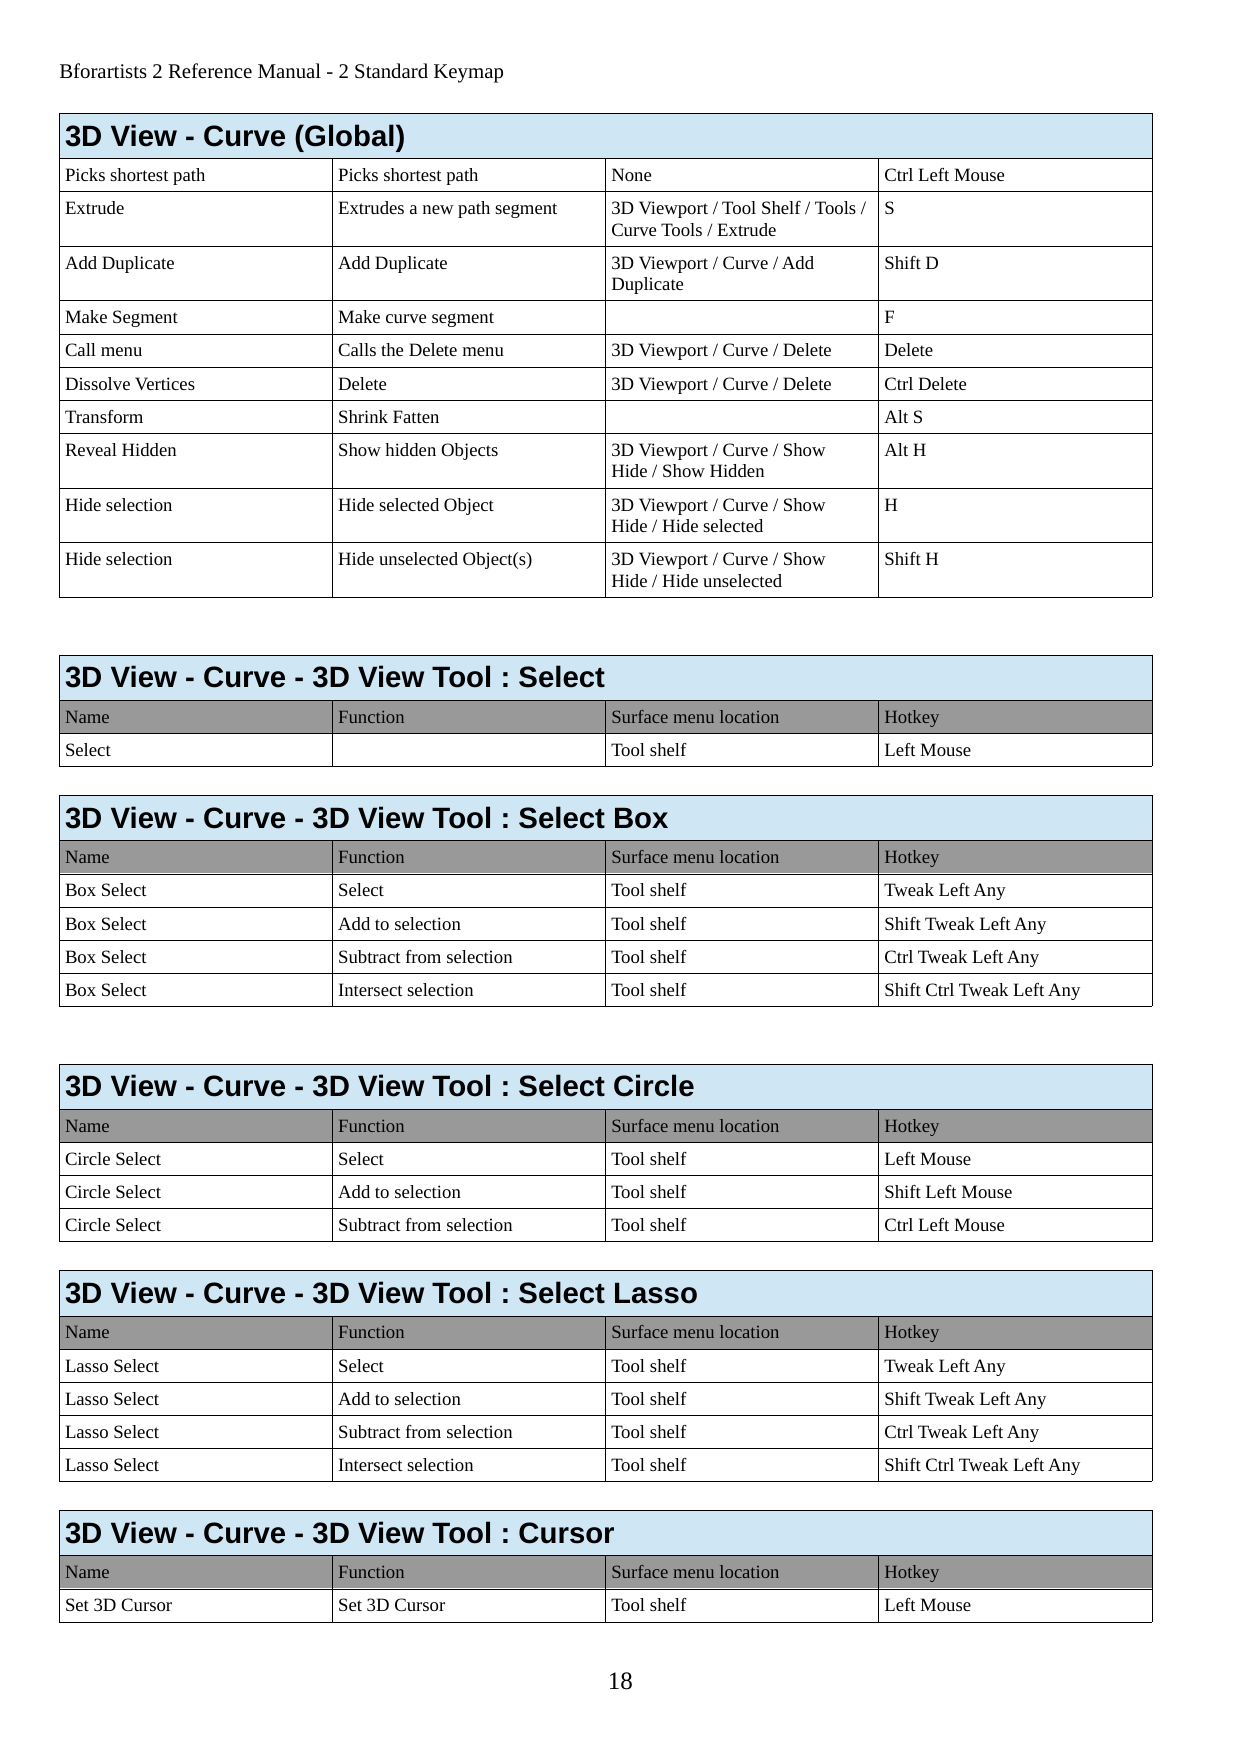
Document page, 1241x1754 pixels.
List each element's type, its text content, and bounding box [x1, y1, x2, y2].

table_cell Show hidden Objects [333, 434, 605, 488]
table_cell Delete [333, 368, 605, 400]
table_cell [606, 401, 878, 433]
table_cell Tweak Left Any [879, 1350, 1152, 1382]
table_cell Dissolve Vertices [60, 368, 332, 400]
table_cell Tool shelf [606, 1209, 878, 1241]
table_cell Add to selection [333, 1383, 605, 1415]
table_header 3D View - Curve - 3D View Tool : Cursor [60, 1511, 1152, 1555]
table_cell Box Select [60, 908, 332, 940]
table_header 3D View - Curve - 3D View Tool : Select Box [60, 796, 1152, 840]
table_cell Ctrl Tweak Left Any [879, 941, 1152, 973]
table_cell Tool shelf [606, 1590, 878, 1622]
table_cell Ctrl Left Mouse [879, 159, 1152, 191]
table_cell Hide selection [60, 489, 332, 542]
table_cell Hotkey [879, 1110, 1152, 1142]
table_cell Name [60, 1317, 332, 1349]
table_cell 3D Viewport / Tool Shelf / Tools / Curve Tools / Extrude [606, 192, 878, 246]
table_cell Shift Tweak Left Any [879, 1383, 1152, 1415]
table_cell Box Select [60, 941, 332, 973]
table_cell Ctrl Tweak Left Any [879, 1416, 1152, 1448]
table_cell Hotkey [879, 841, 1152, 873]
table_cell Ctrl Delete [879, 368, 1152, 400]
table_cell Surface menu location [606, 1556, 878, 1588]
table_cell Hotkey [879, 701, 1152, 733]
table_cell Subtract from selection [333, 941, 605, 973]
table_cell Hide unselected Object(s) [333, 543, 605, 597]
table_cell 3D Viewport / Curve / Delete [606, 368, 878, 400]
table_cell H [879, 489, 1152, 542]
table_cell Left Mouse [879, 734, 1152, 766]
table_cell Function [333, 1110, 605, 1142]
table_cell Circle Select [60, 1176, 332, 1208]
table_cell Box Select [60, 875, 332, 907]
table_cell Calls the Delete menu [333, 335, 605, 367]
table_cell S [879, 192, 1152, 246]
table_cell Shrink Fatten [333, 401, 605, 433]
table_cell Set 3D Cursor [60, 1590, 332, 1622]
table_cell Intersect selection [333, 974, 605, 1006]
table_cell Subtract from selection [333, 1209, 605, 1241]
table_cell Tool shelf [606, 875, 878, 907]
table_cell Extrudes a new path segment [333, 192, 605, 246]
table_cell Hotkey [879, 1556, 1152, 1588]
table_cell Add to selection [333, 908, 605, 940]
table_cell Shift H [879, 543, 1152, 597]
table_cell Select [333, 1143, 605, 1175]
table_cell Set 3D Cursor [333, 1590, 605, 1622]
table_cell Hide selected Object [333, 489, 605, 542]
table_cell Tool shelf [606, 1416, 878, 1448]
table_cell Tool shelf [606, 1350, 878, 1382]
table_cell Function [333, 1556, 605, 1588]
table_cell Name [60, 1110, 332, 1142]
table_cell Reveal Hidden [60, 434, 332, 488]
table_cell Surface menu location [606, 701, 878, 733]
table_cell Select [333, 1350, 605, 1382]
table_cell Add Duplicate [333, 247, 605, 300]
table_cell Left Mouse [879, 1590, 1152, 1622]
table_cell Tool shelf [606, 974, 878, 1006]
table_cell Add to selection [333, 1176, 605, 1208]
table_cell F [879, 301, 1152, 333]
table_cell Name [60, 1556, 332, 1588]
table_cell Alt H [879, 434, 1152, 488]
table_cell Transform [60, 401, 332, 433]
table_cell Hotkey [879, 1317, 1152, 1349]
table_header 3D View - Curve - 3D View Tool : Select [60, 656, 1152, 700]
table_header 3D View - Curve - 3D View Tool : Select Circle [60, 1065, 1152, 1109]
table_cell Lasso Select [60, 1416, 332, 1448]
table_cell Ctrl Left Mouse [879, 1209, 1152, 1241]
table_cell 3D Viewport / Curve / Add Duplicate [606, 247, 878, 300]
table_cell Surface menu location [606, 841, 878, 873]
table_header 3D View - Curve (Global) [60, 114, 1152, 158]
table_cell Subtract from selection [333, 1416, 605, 1448]
table_cell Surface menu location [606, 1317, 878, 1349]
table_cell Shift Ctrl Tweak Left Any [879, 974, 1152, 1006]
table_cell Call menu [60, 335, 332, 367]
table_cell [333, 734, 605, 766]
table_cell Select [60, 734, 332, 766]
table_cell Delete [879, 335, 1152, 367]
table_cell Make Segment [60, 301, 332, 333]
table_cell 3D Viewport / Curve / Delete [606, 335, 878, 367]
table_cell Tool shelf [606, 1383, 878, 1415]
table_cell Picks shortest path [60, 159, 332, 191]
table_cell 3D Viewport / Curve / Show Hide / Hide selected [606, 489, 878, 542]
table_cell Lasso Select [60, 1449, 332, 1481]
table_cell Tweak Left Any [879, 875, 1152, 907]
table_cell Add Duplicate [60, 247, 332, 300]
table_cell Shift Ctrl Tweak Left Any [879, 1449, 1152, 1481]
table_cell Left Mouse [879, 1143, 1152, 1175]
table_cell Tool shelf [606, 1143, 878, 1175]
table_cell 3D Viewport / Curve / Show Hide / Show Hidden [606, 434, 878, 488]
table_cell Shift D [879, 247, 1152, 300]
table_cell Tool shelf [606, 941, 878, 973]
table_cell Tool shelf [606, 908, 878, 940]
table_cell Make curve segment [333, 301, 605, 333]
table_cell Circle Select [60, 1143, 332, 1175]
table_cell Alt S [879, 401, 1152, 433]
table_cell Name [60, 841, 332, 873]
table_cell Select [333, 875, 605, 907]
table_cell Name [60, 701, 332, 733]
table_cell Function [333, 841, 605, 873]
table_cell Extrude [60, 192, 332, 246]
table_cell Circle Select [60, 1209, 332, 1241]
table_cell Picks shortest path [333, 159, 605, 191]
table_cell None [606, 159, 878, 191]
table_cell 3D Viewport / Curve / Show Hide / Hide unselected [606, 543, 878, 597]
table_cell Function [333, 701, 605, 733]
table_cell Box Select [60, 974, 332, 1006]
table_cell Shift Tweak Left Any [879, 908, 1152, 940]
table_cell Tool shelf [606, 1449, 878, 1481]
table_cell Lasso Select [60, 1383, 332, 1415]
table_header 3D View - Curve - 3D View Tool : Select Lasso [60, 1271, 1152, 1316]
table_cell Function [333, 1317, 605, 1349]
table_cell Tool shelf [606, 734, 878, 766]
table_cell Surface menu location [606, 1110, 878, 1142]
table_cell Tool shelf [606, 1176, 878, 1208]
table_cell [606, 301, 878, 333]
table_cell Intersect selection [333, 1449, 605, 1481]
table_cell Lasso Select [60, 1350, 332, 1382]
table_cell Hide selection [60, 543, 332, 597]
table_cell Shift Left Mouse [879, 1176, 1152, 1208]
